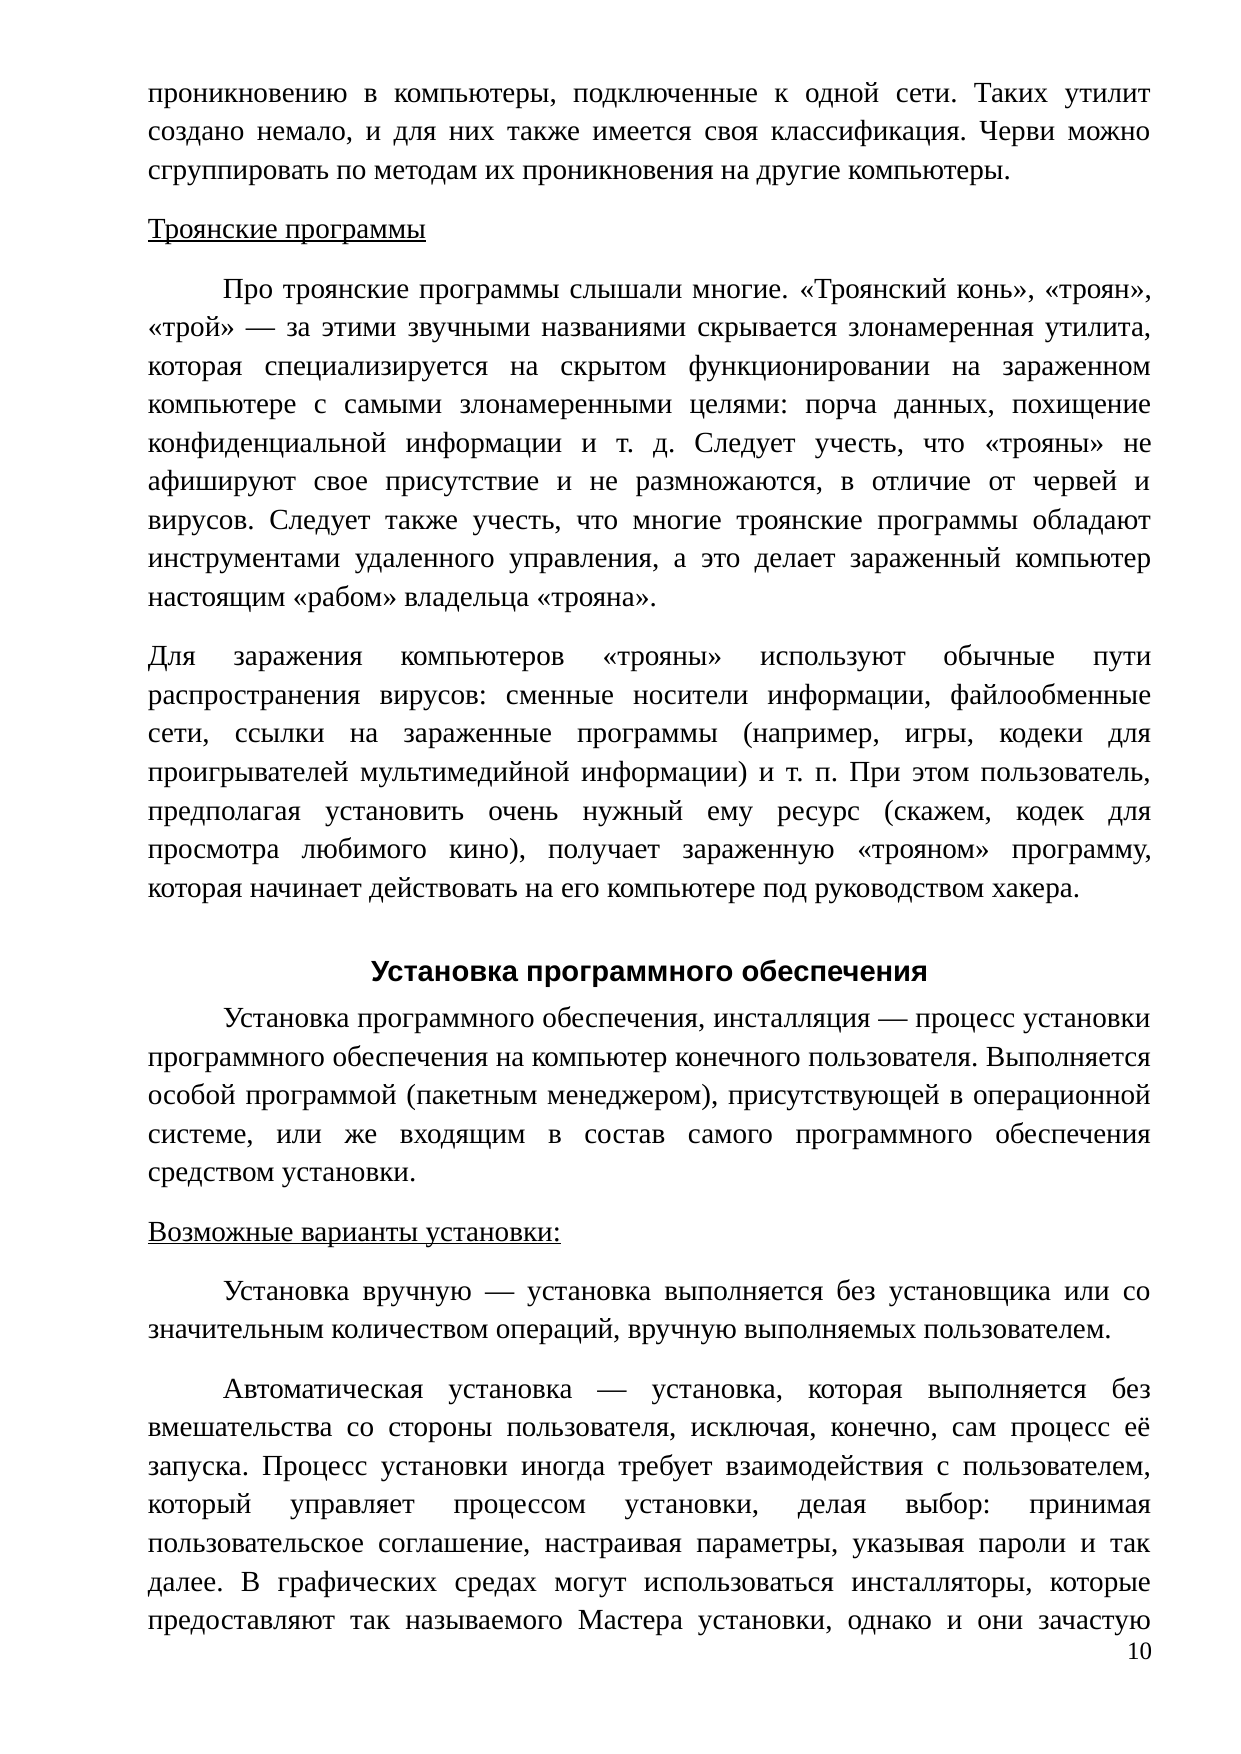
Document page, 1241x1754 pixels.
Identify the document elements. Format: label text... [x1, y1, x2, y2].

text Троянские программы [148, 211, 1152, 245]
text проникновению в компьютеры, подключенные к одной сети. Таких утилит создано немало, и для них также имеется своя классификация. Черви можно сгруппировать по методам их проникновения на другие компьютеры. [148, 75, 1152, 186]
text Возможные варианты установки: [148, 1214, 1152, 1247]
subtitle Установка программного обеспечения [148, 954, 1152, 988]
text Установка программного обеспечения, инсталляция — процесс установки программного обеспечения на компьютер конечного пользователя. Выполняется особой программой (пакетным менеджером), присутствующей в операционной системе, или же входящим в состав самого программного обеспечения средством установки. [148, 1000, 1152, 1188]
text Автоматическая установка — установка, которая выполняется без вмешательства со стороны пользователя, исключая, конечно, сам процесс её запуска. Процесс установки иногда требует взаимодействия с пользователем, который управляет процессом установки, делая выбор: принимая пользовательское соглашение, настраивая параметры, указывая пароли и так далее. В графических средах могут использоваться инсталляторы, которые предоставляют так называемого Мастера установки, однако и они зачастую [148, 1371, 1152, 1636]
text Установка вручную — установка выполняется без установщика или со значительным количеством операций, вручную выполняемых пользователем. [148, 1273, 1152, 1345]
text Про троянские программы слышали многие. «Троянский конь», «троян», «трой» — за этими звучными названиями скрывается злонамеренная утилита, которая специализируется на скрытом функционировании на зараженном компьютере с самыми злонамеренными целями: порча данных, похищение конфиденциальной информации и т. д. Следует учесть, что «трояны» не афишируют свое присутствие и не размножаются, в отличие от червей и вирусов. Следует также учесть, что многие троянские программы обладают инструментами удаленного управления, а это делает зараженный компьютер настоящим «рабом» владельца «трояна». [148, 271, 1152, 613]
text Для заражения компьютеров «трояны» используют обычные пути распространения вирусов: сменные носители информации, файлообменные сети, ссылки на зараженные программы (например, игры, кодеки для проигрывателей мультимедийной информации) и т. п. При этом пользователь, предполагая установить очень нужный ему ресурс (скажем, кодек для просмотра любимого кино), получает зараженную «трояном» программу, которая начинает действовать на его компьютере под руководством хакера. [148, 638, 1152, 903]
